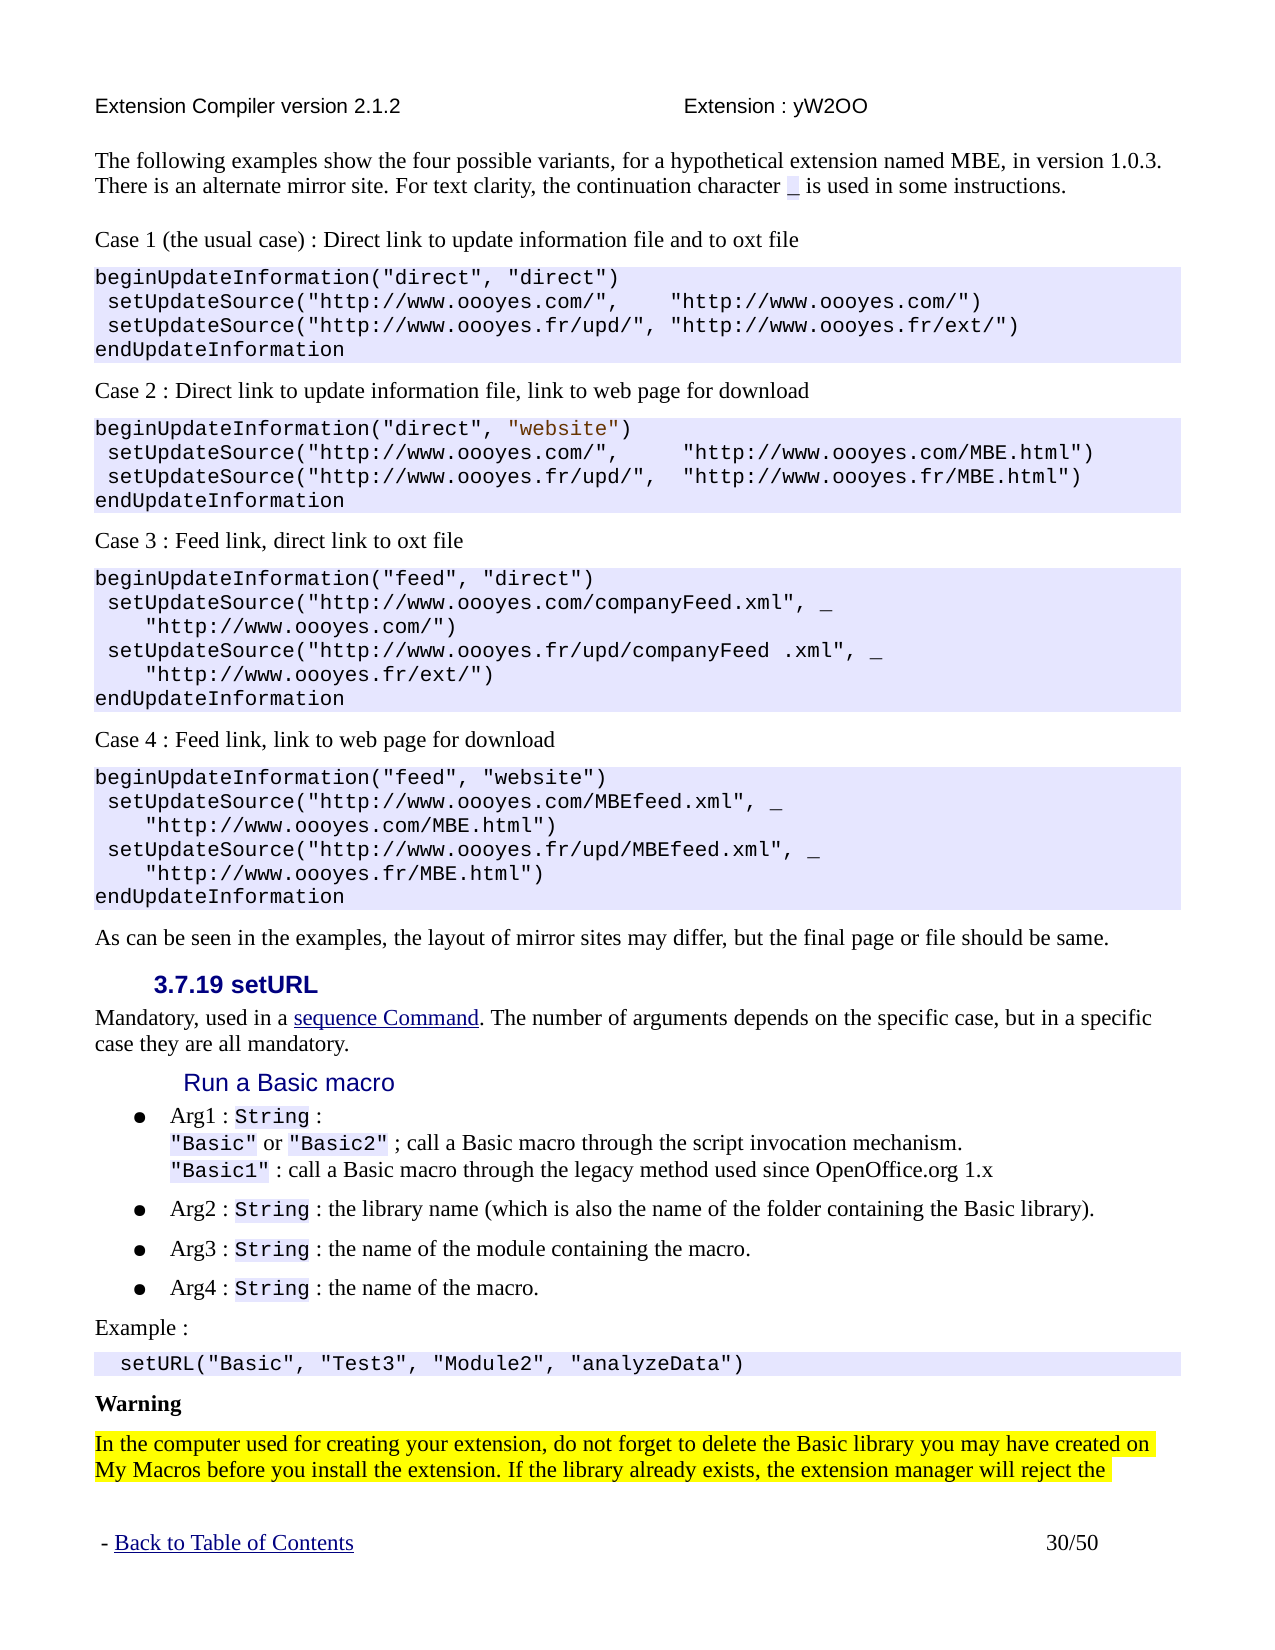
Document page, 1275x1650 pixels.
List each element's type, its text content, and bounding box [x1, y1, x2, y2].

list Arg3 : String : the name of the module containing the macro. [132, 1235, 1181, 1262]
text beginUpdateInformation("direct", "website") [94, 418, 507, 442]
text In the computer used for creating your extension, do not forget to delete the Basic library you may have created on My Macros before you install the extension. If the library already exists, the extension manager will reject the [94, 1431, 1181, 1482]
text setUpdateSource("http://www.oooyes.com/", "http://www.oooyes.com/MBE.html") [94, 442, 1181, 466]
text setUpdateSource("http://www.oooyes.fr/upd/", "http://www.oooyes.fr/ext/") [94, 315, 1181, 339]
subtitle Run a Basic macro [183, 1068, 1181, 1097]
text endUpdateInformation [94, 688, 1181, 712]
text Mandatory, used in a sequence Command. The number of arguments depends on the specific case, but in a specific case they are all mandatory. [94, 1005, 1181, 1056]
subtitle setURL [153, 971, 1181, 999]
text beginUpdateInformation("direct", "direct") [94, 267, 1181, 291]
text endUpdateInformation [94, 339, 1181, 363]
text setUpdateSource("http://www.oooyes.com/companyFeed.xml", _ [94, 592, 1181, 616]
text beginUpdateInformation("direct", "website") [619, 418, 1181, 442]
text "http://www.oooyes.fr/MBE.html") [94, 862, 1181, 886]
text Example : [94, 1314, 1181, 1340]
text "http://www.oooyes.fr/ext/") [94, 664, 1181, 688]
text beginUpdateInformation("feed", "website") [94, 767, 1181, 791]
list Arg4 : String : the name of the macro. [132, 1275, 1181, 1302]
text setUpdateSource("http://www.oooyes.com/", "http://www.oooyes.com/") [94, 291, 1181, 315]
text Case 3 : Feed link, direct link to oxt file [94, 528, 1181, 554]
text setUpdateSource("http://www.oooyes.fr/upd/", "http://www.oooyes.fr/MBE.html") [94, 466, 1181, 489]
text "http://www.oooyes.com/") [94, 616, 1181, 640]
text endUpdateInformation [94, 489, 1181, 513]
text setURL("Basic", "Test3", "Module2", "analyzeData") [94, 1352, 1181, 1376]
text "http://www.oooyes.com/MBE.html") [94, 814, 1181, 838]
text Case 2 : Direct link to update information file, link to web page for download [94, 378, 1181, 403]
text setUpdateSource("http://www.oooyes.fr/upd/companyFeed .xml", _ [94, 640, 1181, 664]
text Case 4 : Feed link, link to web page for download [94, 727, 1181, 752]
text The following examples show the four possible variants, for a hypothetical extension named MBE, in version 1.0.3. There is an alternate mirror site. For text clarity, the continuation character _ is used in some instructions. [94, 147, 1181, 200]
text Warning [94, 1391, 1181, 1416]
text As can be seen in the examples, the layout of mirror sites may differ, but the final page or file should be same. [94, 925, 1181, 951]
list Arg1 : String : "Basic" or "Basic2" ; call a Basic macro through the script invocation mechanism. "Basic1" : call a Basic macro through the legacy method used since OpenOffice.org 1.x [132, 1102, 1181, 1183]
text Case 1 (the usual case) : Direct link to update information file and to oxt file [94, 227, 1181, 253]
text setUpdateSource("http://www.oooyes.com/MBEfeed.xml", _ [94, 791, 1181, 814]
text setUpdateSource("http://www.oooyes.fr/upd/MBEfeed.xml", _ [94, 838, 1181, 862]
text endUpdateInformation [94, 886, 1181, 910]
list Arg2 : String : the library name (which is also the name of the folder containing the Basic library). [132, 1196, 1181, 1223]
text beginUpdateInformation("feed", "direct") [94, 568, 1181, 592]
